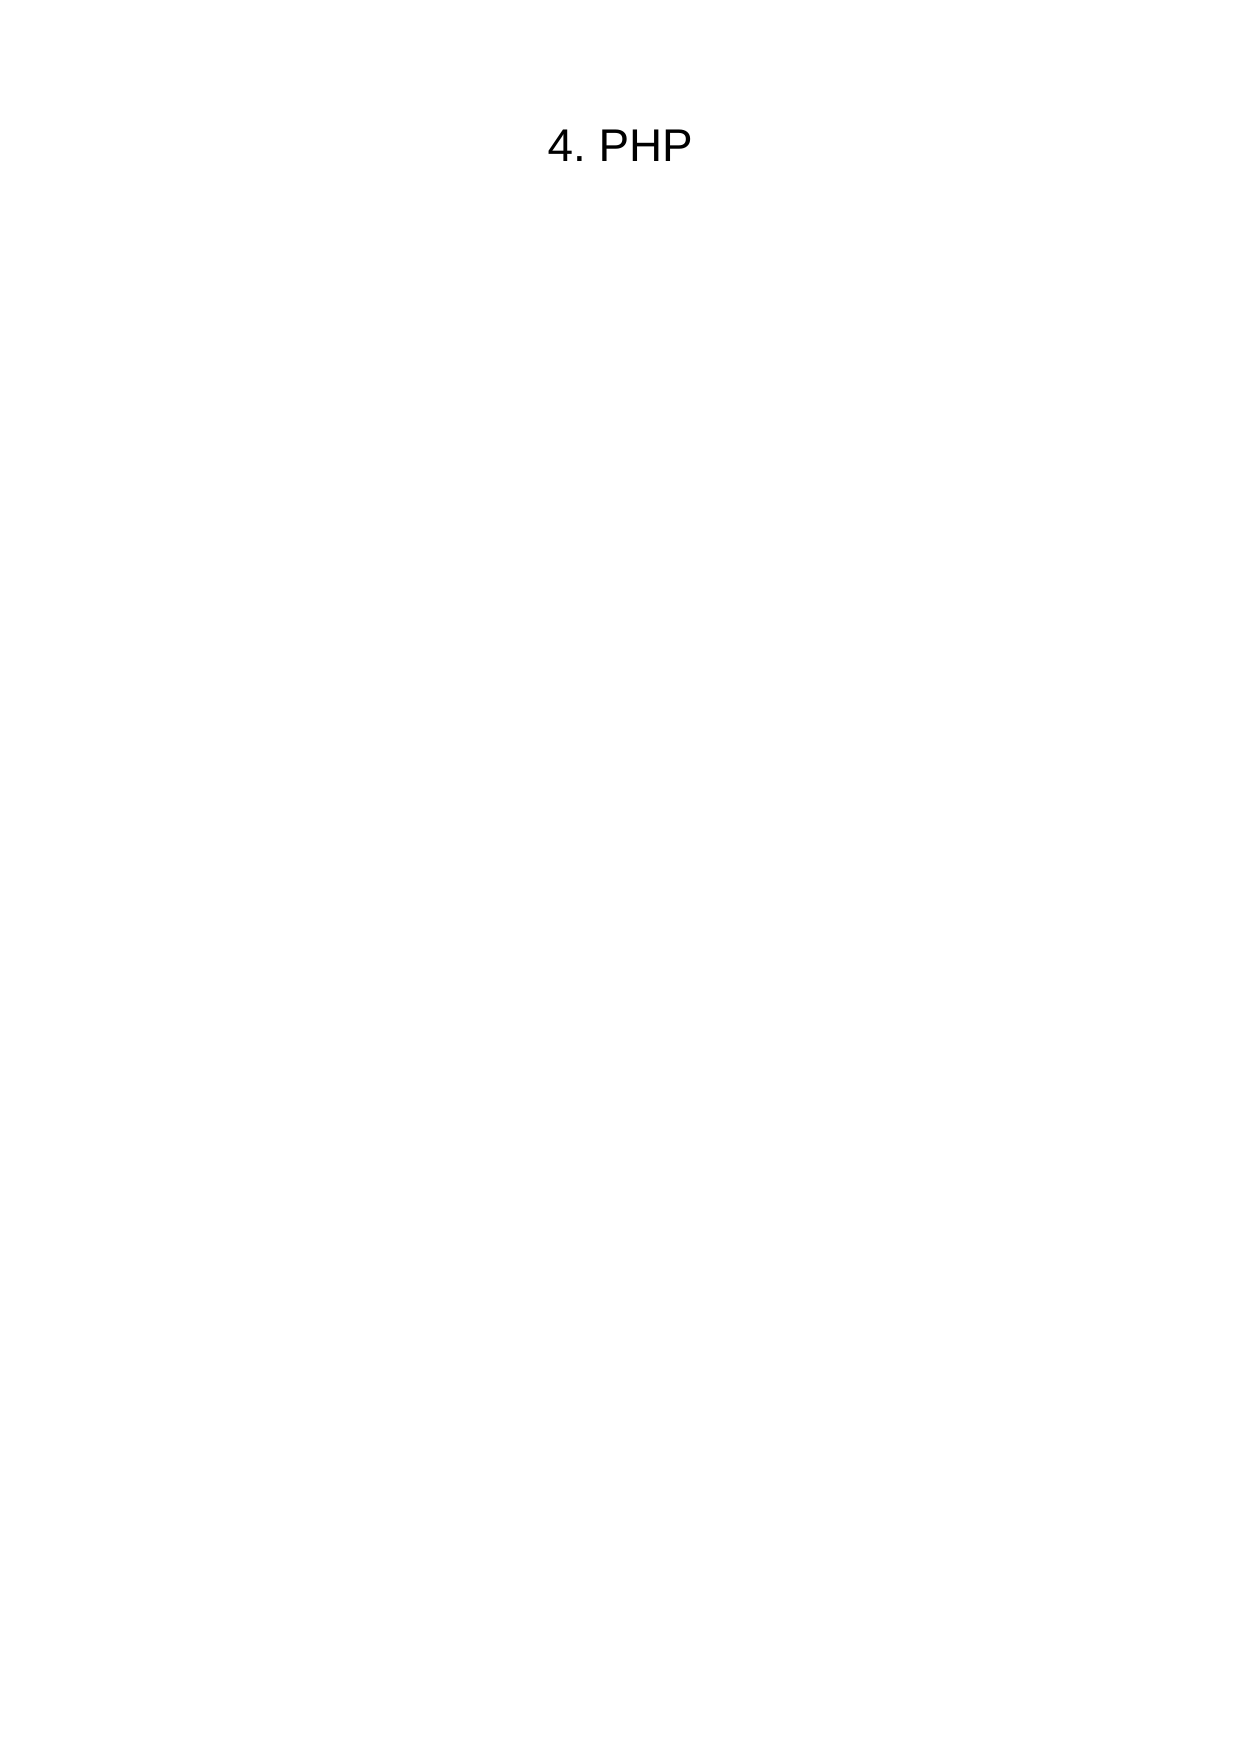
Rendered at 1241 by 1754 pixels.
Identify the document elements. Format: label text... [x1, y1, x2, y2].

text 4. PHP [118, 118, 1122, 171]
